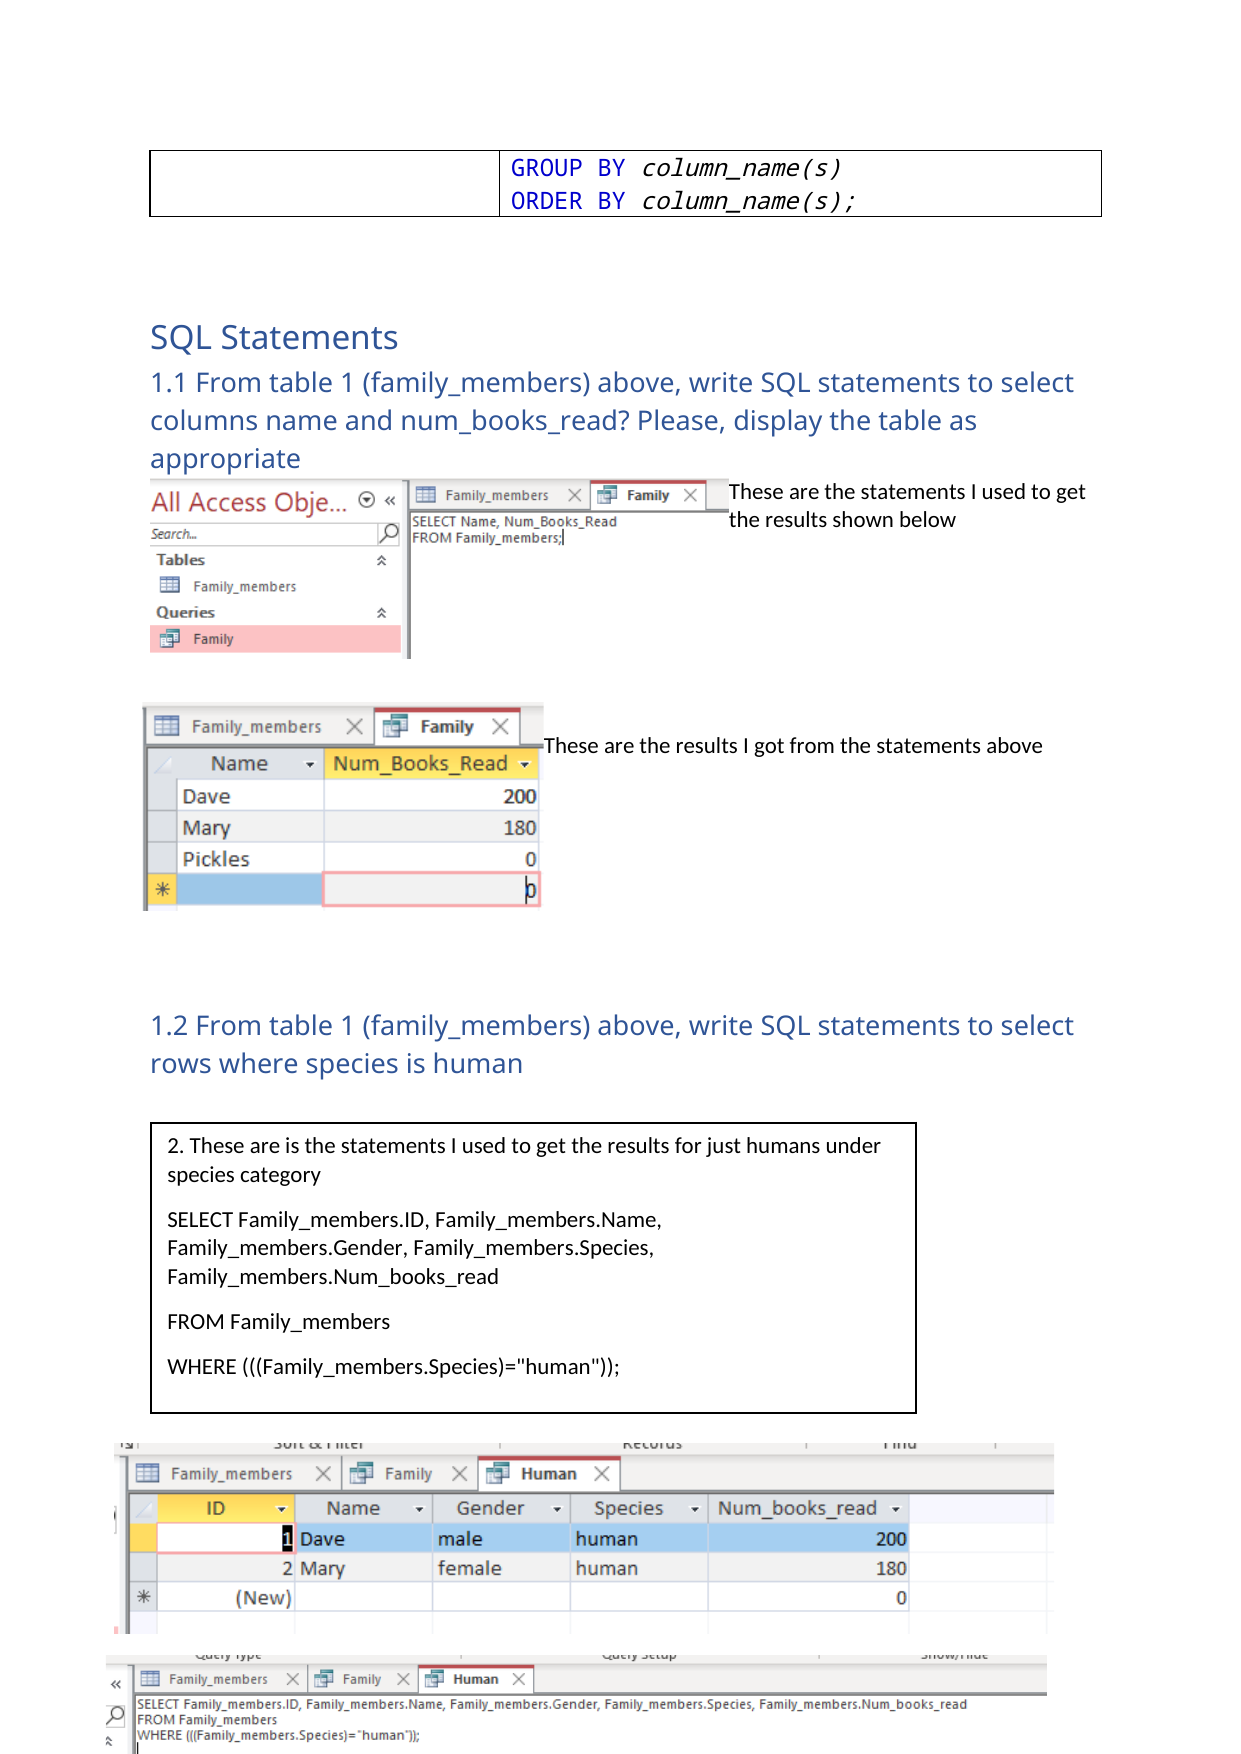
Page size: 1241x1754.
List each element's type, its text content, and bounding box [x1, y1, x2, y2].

table_cell GROUP BY column_name(s) ORDER BY column_name(s); [500, 151, 1101, 216]
subtitle 1.2 From table 1 (family_members) above, write SQL statements to select rows where species is human [150, 1007, 1090, 1081]
text These are the results I got from the statements above [544, 731, 1090, 759]
subtitle 1.1 From table 1 (family_members) above, write SQL statements to select columns name and num_books_read? Please, display the table as appropriate [150, 364, 1090, 476]
text WHERE (((Family_members.Species)="human")); [167, 1352, 900, 1380]
text SELECT Family_members.ID, Family_members.Name, Family_members.Gender, Family_members.Species, Family_members.Num_books_read [167, 1205, 900, 1290]
table_cell [151, 151, 499, 216]
text 2. These are is the statements I used to get the results for just humans under species category [167, 1131, 900, 1188]
text FROM Family_members [167, 1307, 900, 1335]
text [152, 1124, 915, 1412]
subtitle SQL Statements [150, 313, 1090, 359]
text These are the statements I used to get the results shown below [150, 477, 1090, 533]
